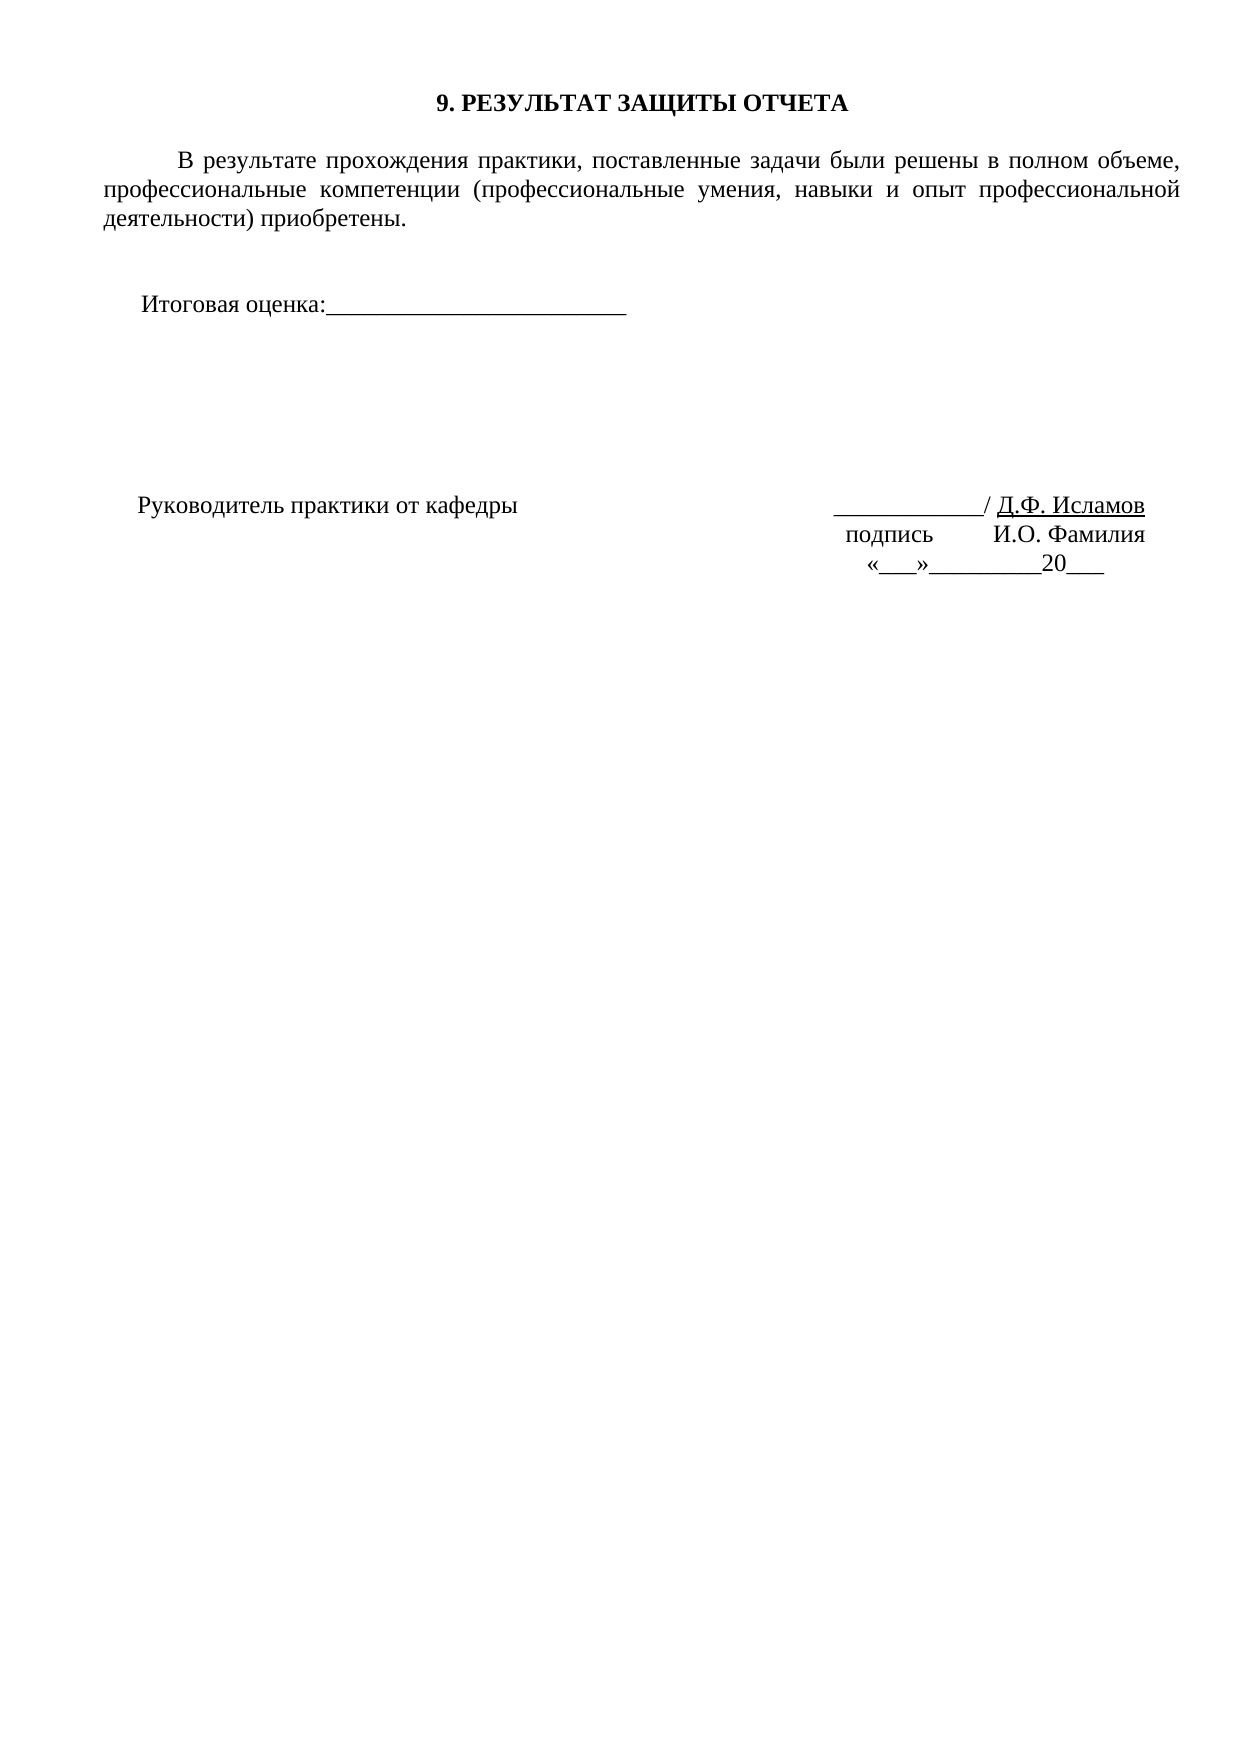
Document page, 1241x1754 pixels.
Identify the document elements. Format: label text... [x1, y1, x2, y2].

text В результате прохождения практики, поставленные задачи были решены в полном объеме, профессиональные компетенции (профессиональные умения, навыки и опыт профессиональной деятельности) приобретены. [103, 145, 1181, 232]
text Итоговая оценка:________________________ [103, 289, 1181, 318]
table_header [1168, 490, 1192, 578]
table_header [103, 490, 126, 578]
text 9. РЕЗУЛЬТАТ ЗАЩИТЫ ОТЧЕТА [103, 88, 1181, 117]
table_header Руководитель практики от кафедры [126, 490, 612, 578]
table_header ____________/ Д.Ф. Исламов подпись И.О. Фамилия «___»_________20___ [613, 490, 1156, 578]
table_header [1156, 490, 1168, 578]
